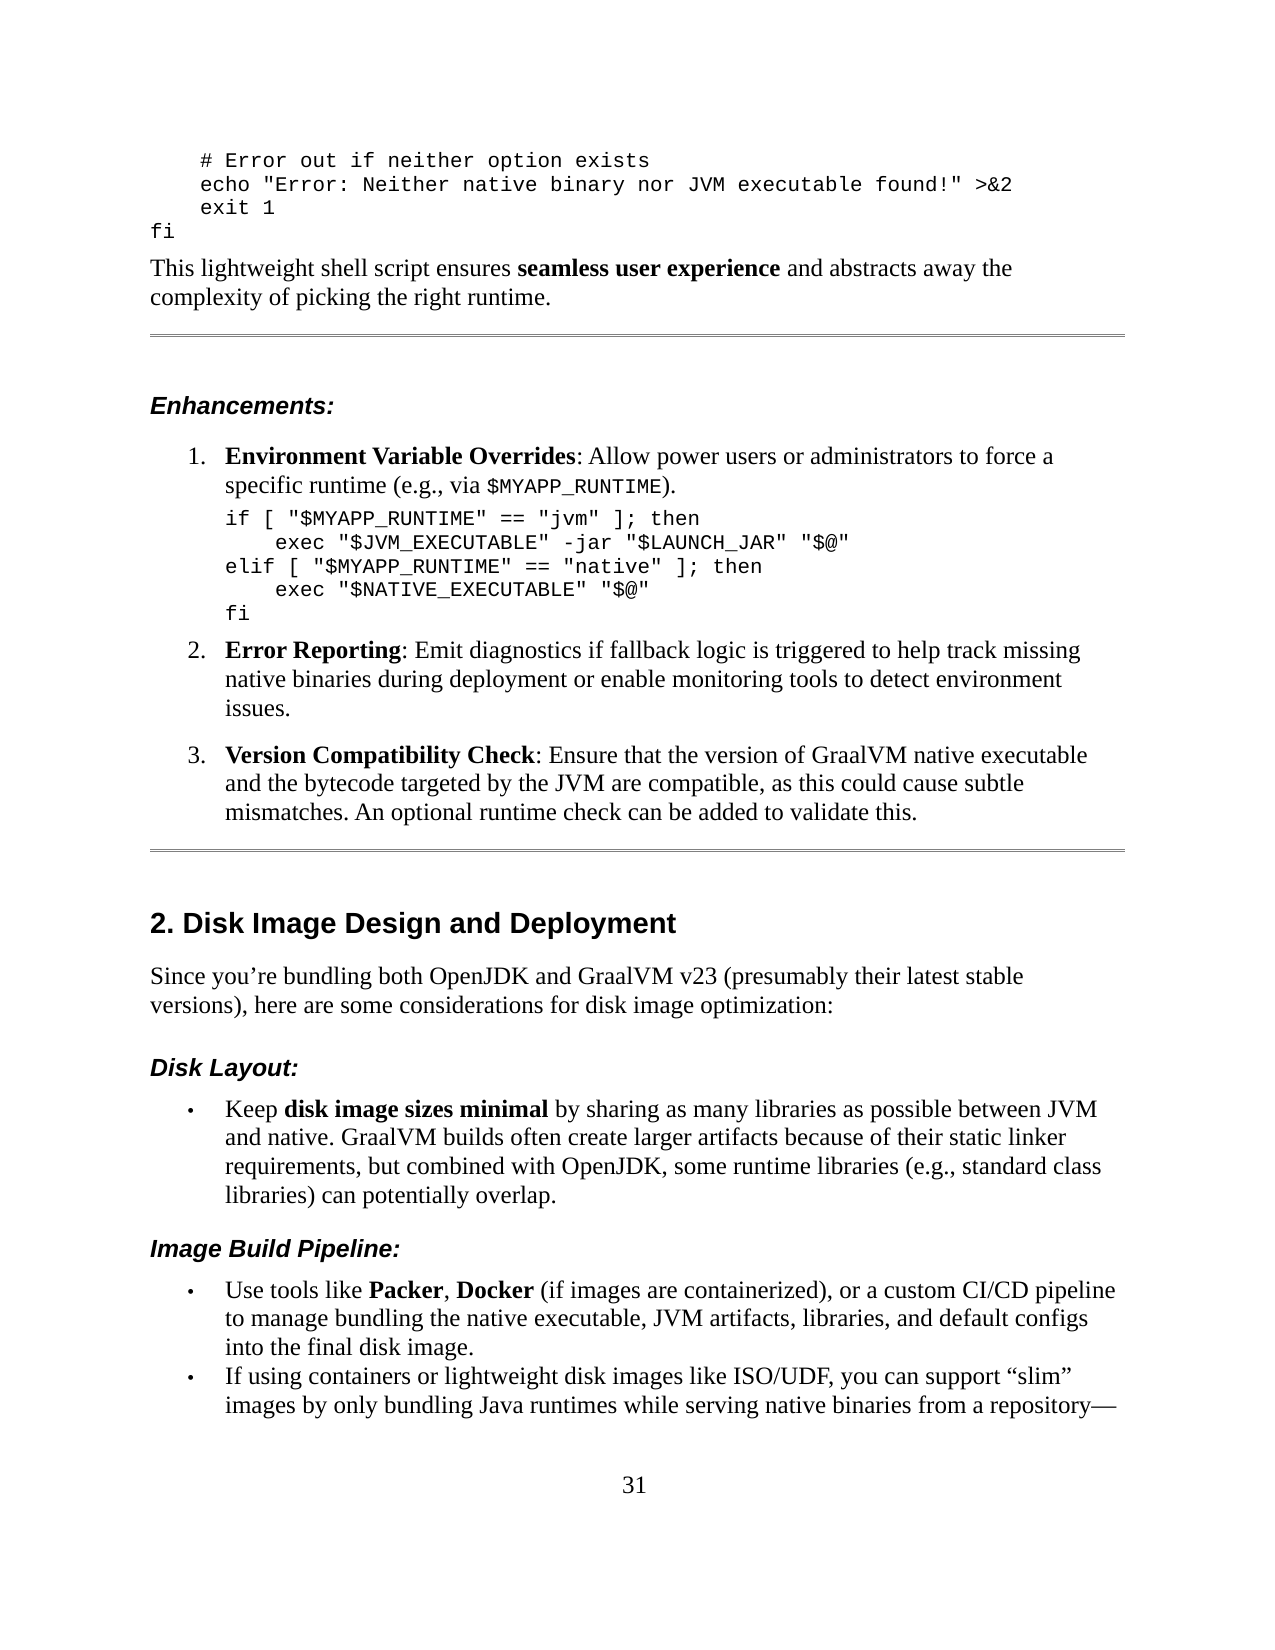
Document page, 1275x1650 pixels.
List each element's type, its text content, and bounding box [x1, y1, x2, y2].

list elif [ "$MYAPP_RUNTIME" == "native" ]; then [187, 556, 1125, 579]
list Use tools like Packer, Docker (if images are containerized), or a custom CI/CD pipeline to manage bundling the native executable, JVM artifacts, libraries, and default configs into the final disk image. [187, 1275, 1125, 1361]
text fi [150, 221, 1125, 244]
list if [ "$MYAPP_RUNTIME" == "jvm" ]; then [187, 508, 1125, 532]
text # Error out if neither option exists [150, 150, 1125, 174]
list Version Compatibility Check: Ensure that the version of GraalVM native executable and the bytecode targeted by the JVM are compatible, as this could cause subtle mismatches. An optional runtime check can be added to validate this. [187, 740, 1125, 826]
subtitle Enhancements: [150, 391, 1125, 420]
list exec "$NATIVE_EXECUTABLE" "$@" [187, 579, 1125, 603]
list If using containers or lightweight disk images like ISO/UDF, you can support “slim” images by only bundling Java runtimes while serving native binaries from a repository— [187, 1361, 1125, 1418]
text Since you’re bundling both OpenJDK and GraalVM v23 (presumably their latest stable versions), here are some considerations for disk image optimization: [150, 961, 1125, 1019]
subtitle 2. Disk Image Design and Deployment [150, 906, 1125, 940]
list fi [187, 603, 1125, 627]
subtitle Disk Layout: [150, 1053, 1125, 1081]
text This lightweight shell script ensures seamless user experience and abstracts away the complexity of picking the right runtime. [150, 253, 1125, 311]
list exec "$JVM_EXECUTABLE" -jar "$LAUNCH_JAR" "$@" [187, 532, 1125, 556]
subtitle Image Build Pipeline: [150, 1234, 1125, 1262]
list Environment Variable Overrides: Allow power users or administrators to force a specific runtime (e.g., via $MYAPP_RUNTIME). [187, 441, 1125, 499]
list Keep disk image sizes minimal by sharing as many libraries as possible between JVM and native. GraalVM builds often create larger artifacts because of their static linker requirements, but combined with OpenJDK, some runtime libraries (e.g., standard class libraries) can potentially overlap. [187, 1094, 1125, 1209]
text exit 1 [150, 197, 1125, 221]
list Error Reporting: Emit diagnostics if fallback logic is triggered to help track missing native binaries during deployment or enable monitoring tools to detect environment issues. [187, 636, 1125, 722]
text echo "Error: Neither native binary nor JVM executable found!" >&2 [150, 174, 1125, 197]
